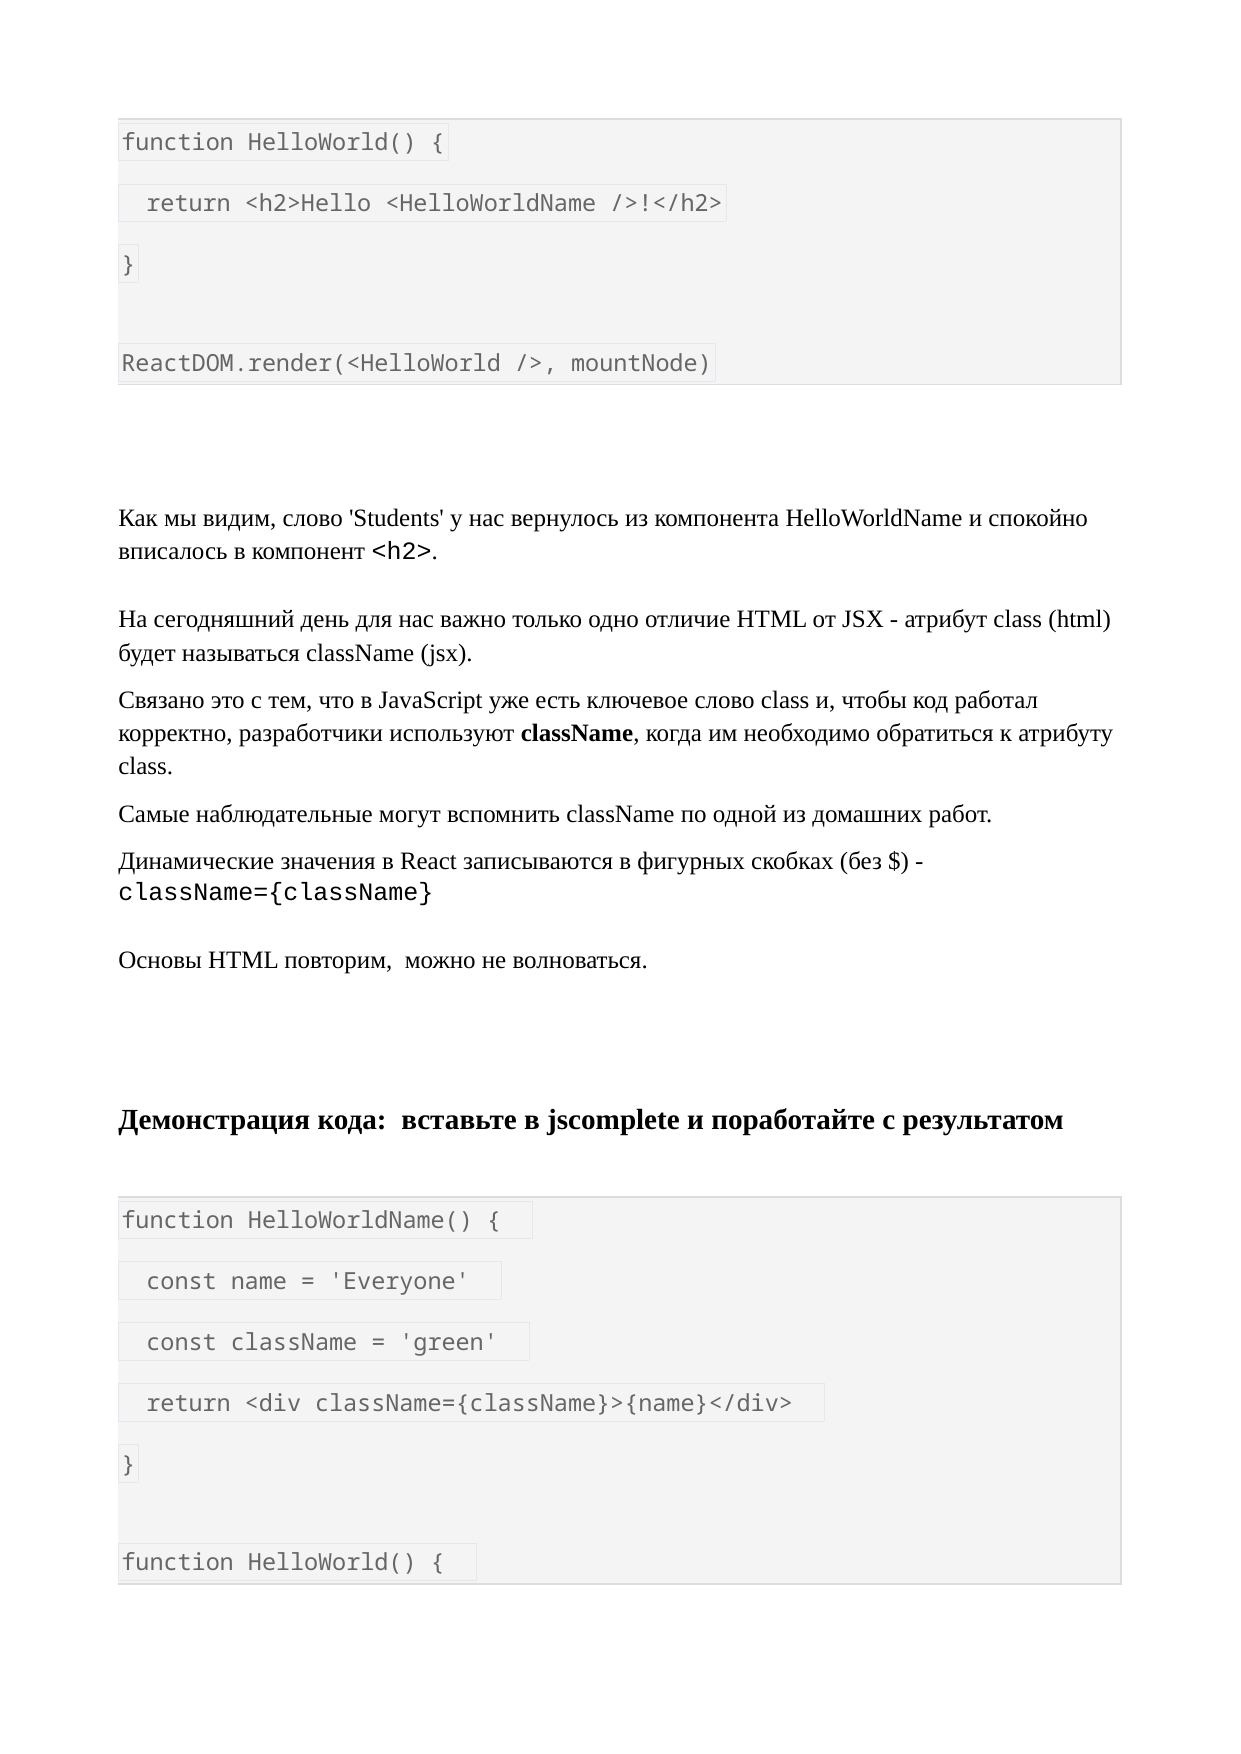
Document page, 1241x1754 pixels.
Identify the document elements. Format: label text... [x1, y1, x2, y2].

text Связано это с тем, что в JavaScript уже есть ключевое слово class и, чтобы код работал корректно, разработчики используют className, когда им необходимо обратиться к атрибуту class. [118, 685, 1122, 780]
text return <h2>Hello <HelloWorldName />!</h2> [118, 179, 1120, 221]
text Самые наблюдательные могут вспомнить className по одной из домашних работ. [118, 799, 1122, 828]
text function HelloWorld() { [118, 1538, 1120, 1583]
text } [118, 240, 1120, 282]
text function HelloWorld() { [118, 120, 1120, 161]
subtitle Демонстрация кода: вставьте в jscomplete и поработайте с результатом [118, 1102, 1122, 1136]
text function HelloWorldName() { [118, 1198, 1120, 1238]
text const className = 'green' [118, 1318, 1120, 1360]
text Как мы видим, слово 'Students' у нас вернулось из компонента HelloWorldName и спокойно вписалось в компонент <h2>. На сегодняшний день для нас важно только одно отличие HTML от JSX - атрибут class (html) будет называться className (jsx). [118, 503, 1122, 666]
text return <div className={className}>{name}</div> [118, 1378, 1120, 1421]
text Динамические значения в React записываются в фигурных скобках (без $) -className={className} Основы HTML повторим, можно не волноваться. [118, 846, 1122, 974]
text const name = 'Everyone' [118, 1257, 1120, 1299]
text ReactDOM.render(<HelloWorld />, mountNode) [118, 338, 1120, 384]
text } [118, 1439, 1120, 1482]
